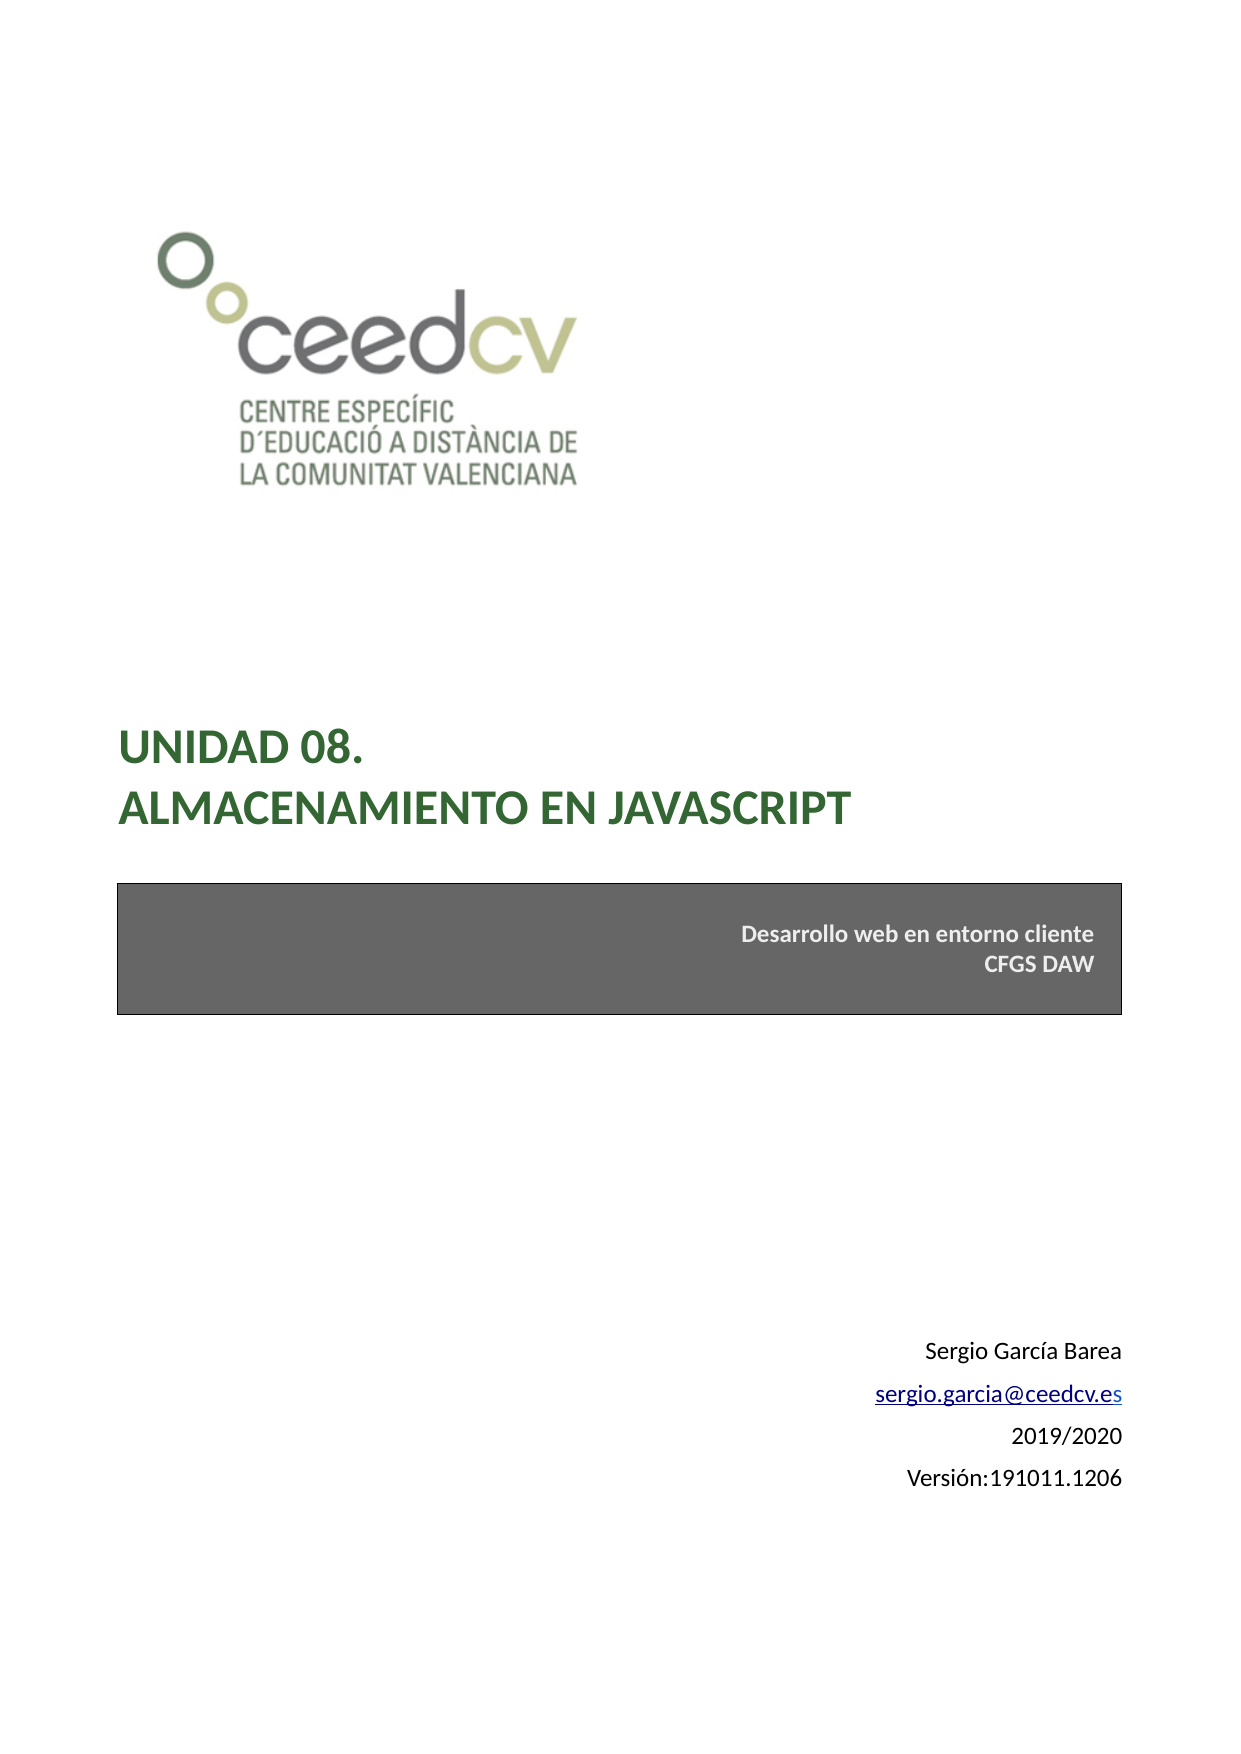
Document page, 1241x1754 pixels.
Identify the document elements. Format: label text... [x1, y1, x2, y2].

text Almacenamiento en Javascript [118, 776, 1122, 837]
text sergio.garcia@ceedcv.es [231, 1378, 1122, 1408]
picture [118, 204, 681, 514]
text Versión:191011.1206 [118, 1462, 1122, 1493]
text UNIDAD 08. [118, 714, 1122, 776]
text Sergio García Barea [231, 1335, 1122, 1366]
text 2019/2020 [118, 1420, 1122, 1451]
text Desarrollo web en entorno cliente [121, 918, 1094, 948]
text CFGS DAW [121, 948, 1094, 979]
